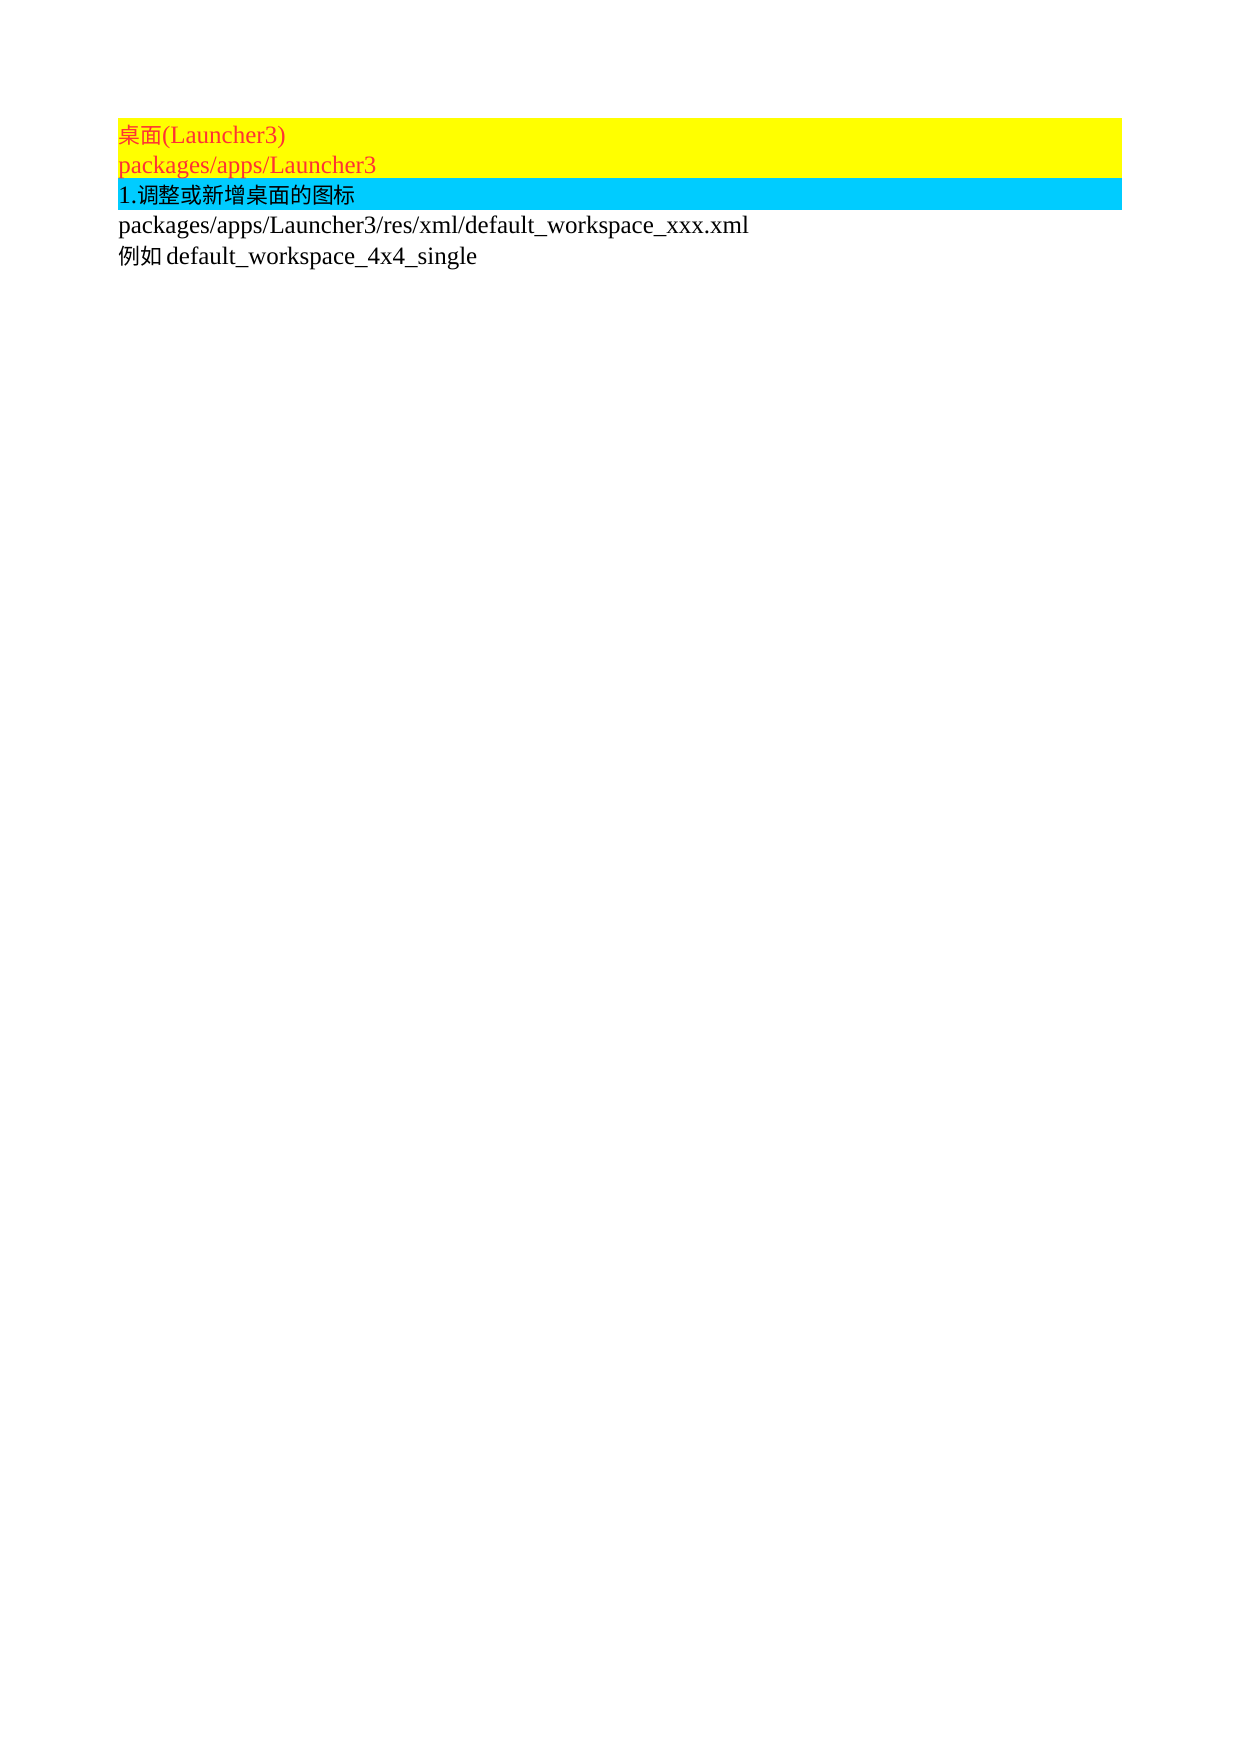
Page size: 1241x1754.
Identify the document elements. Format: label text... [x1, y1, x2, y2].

text packages/apps/Launcher3 [118, 150, 1122, 178]
text 1.调整或新增桌面的图标 [118, 178, 1122, 210]
text 例如default_workspace_4x4_single [118, 239, 1122, 271]
text packages/apps/Launcher3/res/xml/default_workspace_xxx.xml [118, 210, 1122, 239]
text 桌面(Launcher3) [118, 118, 1122, 150]
